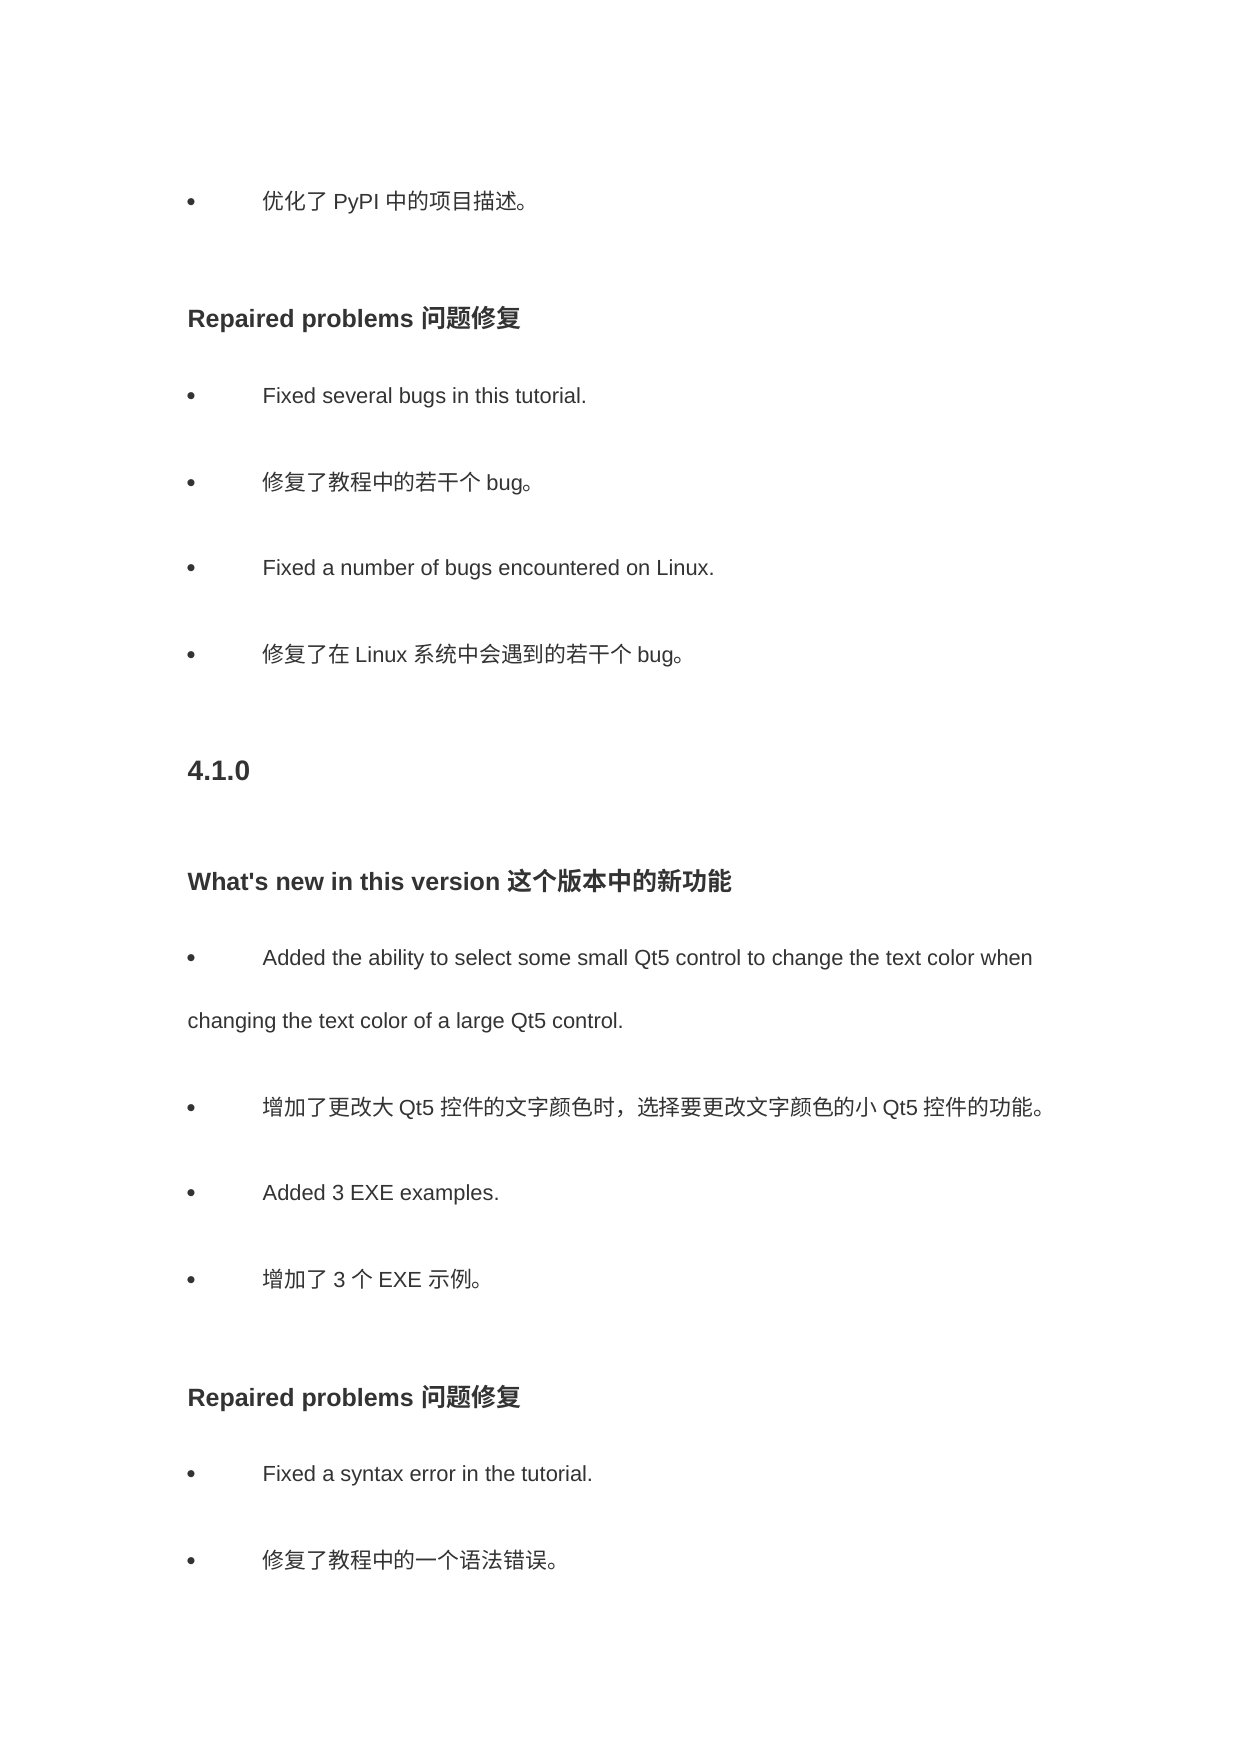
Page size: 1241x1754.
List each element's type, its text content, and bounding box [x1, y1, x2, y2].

list Fixed a number of bugs encountered on Linux. [187, 525, 1053, 588]
list 增加了更改大 Qt5 控件的文字颜色时，选择要更改文字颜色的小 Qt5 控件的功能。 [187, 1064, 1053, 1127]
list 修复了教程中的一个语法错误。 [187, 1518, 1053, 1580]
text Repaired problems 问题修复 [187, 275, 1053, 338]
list Added the ability to select some small Qt5 control to change the text color when changing the text color of a large Qt5 control. [187, 916, 1053, 1041]
list 增加了 3 个 EXE 示例。 [187, 1236, 1053, 1299]
list Fixed several bugs in this tutorial. [187, 353, 1053, 416]
text What's new in this version 这个版本中的新功能 [187, 838, 1053, 900]
list 修复了在 Linux 系统中会遇到的若干个 bug。 [187, 611, 1053, 674]
list Fixed a syntax error in the tutorial. [187, 1432, 1053, 1494]
list Added 3 EXE examples. [187, 1150, 1053, 1213]
list 优化了 PyPI 中的项目描述。 [187, 158, 1053, 221]
text Repaired problems 问题修复 [187, 1353, 1053, 1416]
text 4.1.0 [187, 728, 1053, 791]
list 修复了教程中的若干个 bug。 [187, 439, 1053, 502]
